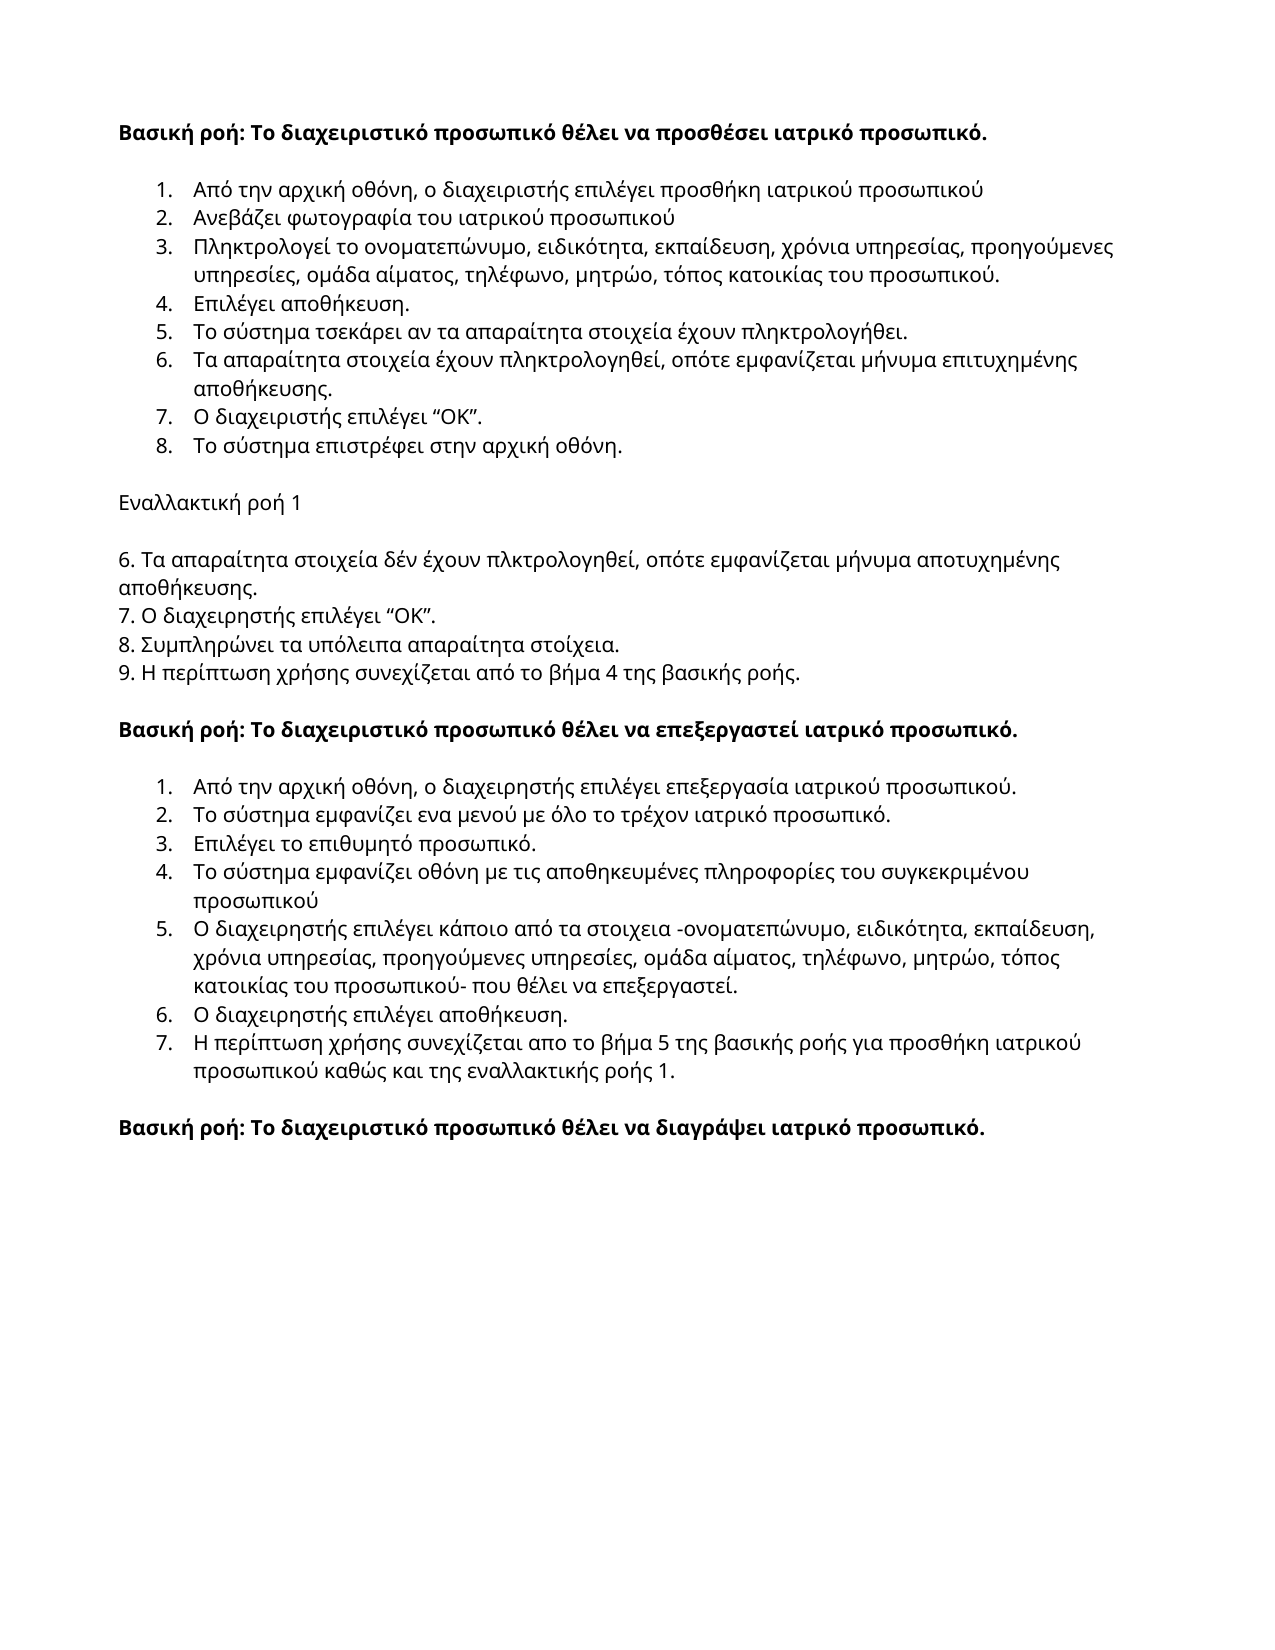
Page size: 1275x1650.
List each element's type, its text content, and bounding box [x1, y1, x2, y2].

list Το σύστημα τσεκάρει αν τα απαραίτητα στοιχεία έχουν πληκτρολογήθει. [156, 317, 1157, 346]
list Το σύστημα εμφανίζει οθόνη με τις αποθηκευμένες πληροφορίες του συγκεκριμένου προσωπικού [156, 857, 1157, 914]
list Πληκτρολογεί το ονοματεπώνυμο, ειδικότητα, εκπαίδευση, χρόνια υπηρεσίας, προηγούμενες υπηρεσίες, ομάδα αίματος, τηλέφωνο, μητρώο, τόπος κατοικίας του προσωπικού. [156, 232, 1157, 289]
list Το σύστημα εμφανίζει ενα μενού με όλο το τρέχον ιατρικό προσωπικό. [156, 801, 1157, 829]
list Επιλέγει το επιθυμητό προσωπικό. [156, 829, 1157, 857]
list Επιλέγει αποθήκευση. [156, 289, 1157, 317]
text Βασική ροή: Το διαχειριστικό προσωπικό θέλει να διαγράψει ιατρικό προσωπικό. [118, 1113, 1157, 1142]
list Η περίπτωση χρήσης συνεχίζεται απο το βήμα 5 της βασικής ροής για προσθήκη ιατρικού προσωπικού καθώς και της εναλλακτικής ροής 1. [156, 1028, 1157, 1085]
text 8. Συμπληρώνει τα υπόλειπα απαραίτητα στοίχεια. [118, 630, 1157, 658]
list Ο διαχειριστής επιλέγει “ΟΚ”. [156, 402, 1157, 431]
text Εναλλακτική ροή 1 [118, 488, 1157, 516]
list Από την αρχική οθόνη, ο διαχειρηστής επιλέγει επεξεργασία ιατρικού προσωπικού. [156, 772, 1157, 801]
text 9. Η περίπτωση χρήσης συνεχίζεται από το βήμα 4 της βασικής ροής. [118, 658, 1157, 687]
list Ανεβάζει φωτογραφία του ιατρικού προσωπικού [156, 203, 1157, 232]
text 7. Ο διαχειρηστής επιλέγει “ΟΚ”. [118, 602, 1157, 630]
text Βασική ροή: Το διαχειριστικό προσωπικό θέλει να επεξεργαστεί ιατρικό προσωπικό. [118, 715, 1157, 744]
list Το σύστημα επιστρέφει στην αρχική οθόνη. [156, 431, 1157, 459]
text 6. Τα απαραίτητα στοιχεία δέν έχουν πλκτρολογηθεί, οπότε εμφανίζεται μήνυμα αποτυχημένης αποθήκευσης. [118, 545, 1157, 602]
list Ο διαχειρηστής επιλέγει κάποιο από τα στοιχεια -ονοματεπώνυμο, ειδικότητα, εκπαίδευση, χρόνια υπηρεσίας, προηγούμενες υπηρεσίες, ομάδα αίματος, τηλέφωνο, μητρώο, τόπος κατοικίας του προσωπικού- που θέλει να επεξεργαστεί. [156, 914, 1157, 1000]
list Από την αρχική οθόνη, ο διαχειριστής επιλέγει προσθήκη ιατρικού προσωπικού [156, 175, 1157, 203]
text Βασική ροή: Το διαχειριστικό προσωπικό θέλει να προσθέσει ιατρικό προσωπικό. [118, 118, 1157, 147]
list Ο διαχειρηστής επιλέγει αποθήκευση. [156, 1000, 1157, 1028]
list Τα απαραίτητα στοιχεία έχουν πληκτρολογηθεί, οπότε εμφανίζεται μήνυμα επιτυχημένης αποθήκευσης. [156, 346, 1157, 402]
